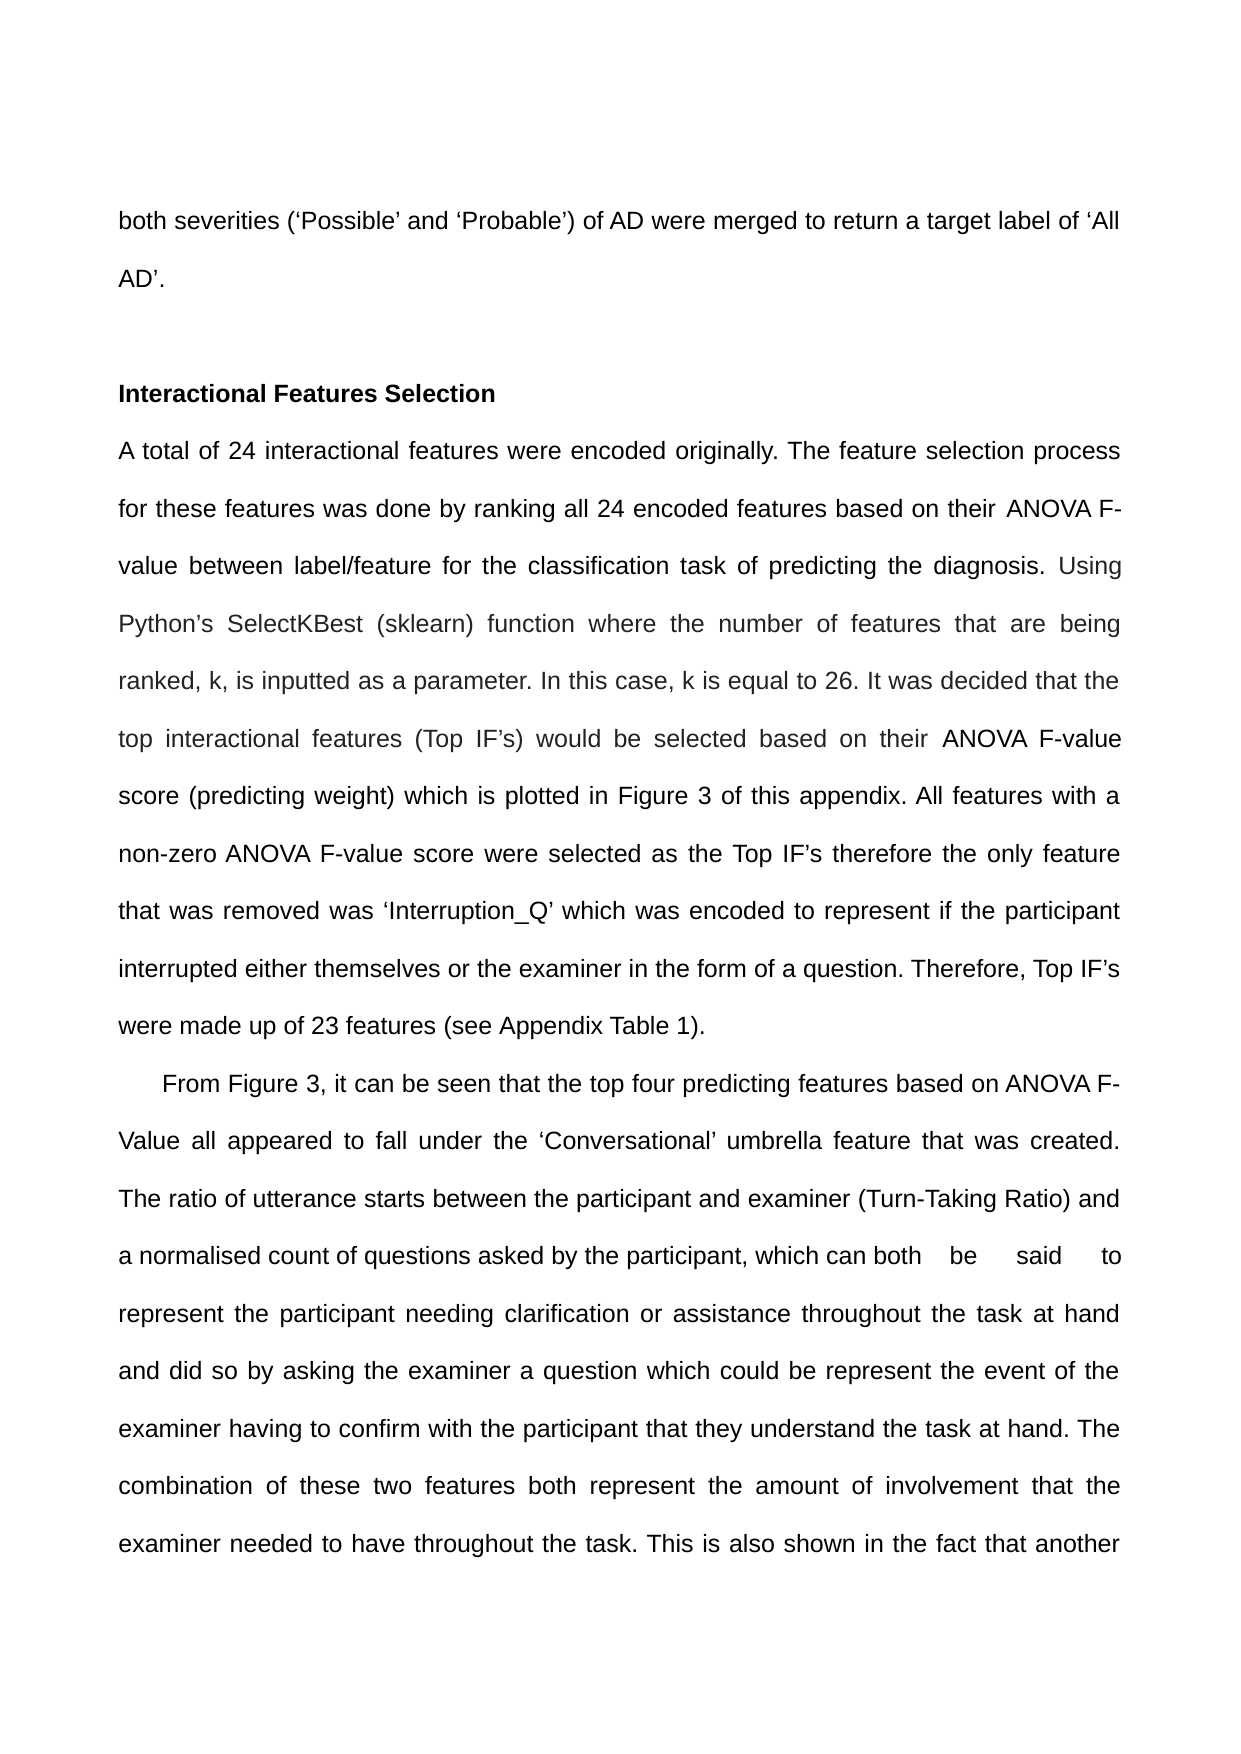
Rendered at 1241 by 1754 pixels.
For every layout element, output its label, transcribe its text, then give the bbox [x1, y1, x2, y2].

text both severities (‘Possible’ and ‘Probable’) of AD were merged to return a target label of ‘All AD’. [118, 206, 1122, 292]
text From Figure 3, it can be seen that the top four predicting features based on ANOVA F-Value all appeared to fall under the ‘Conversational’ umbrella feature that was created. The ratio of utterance starts between the participant and examiner (Turn-Taking Ratio) and a normalised count of questions asked by the participant, which can both be said to represent the participant needing clarification or assistance throughout the task at hand and did so by asking the examiner a question which could be represent the event of the examiner having to confirm with the participant that they understand the task at hand. The combination of these two features both represent the amount of involvement that the examiner needed to have throughout the task. This is also shown in the fact that another [118, 1069, 1122, 1557]
text Interactional Features Selection [118, 379, 1122, 407]
text A total of 24 interactional features were encoded originally. The feature selection process for these features was done by ranking all 24 encoded features based on their ANOVA F-value between label/feature for the classification task of predicting the diagnosis. Using Python’s SelectKBest (sklearn) function where the number of features that are being ranked, k, is inputted as a parameter. In this case, k is equal to 26. It was decided that the top interactional features (Top IF’s) would be selected based on their ANOVA F-value score (predicting weight) which is plotted in Figure 3 of this appendix. All features with a non-zero ANOVA F-value score were selected as the Top IF’s therefore the only feature that was removed was ‘Interruption_Q’ which was encoded to represent if the participant interrupted either themselves or the examiner in the form of a question. Therefore, Top IF’s were made up of 23 features (see Appendix Table 1). [118, 436, 1122, 1040]
